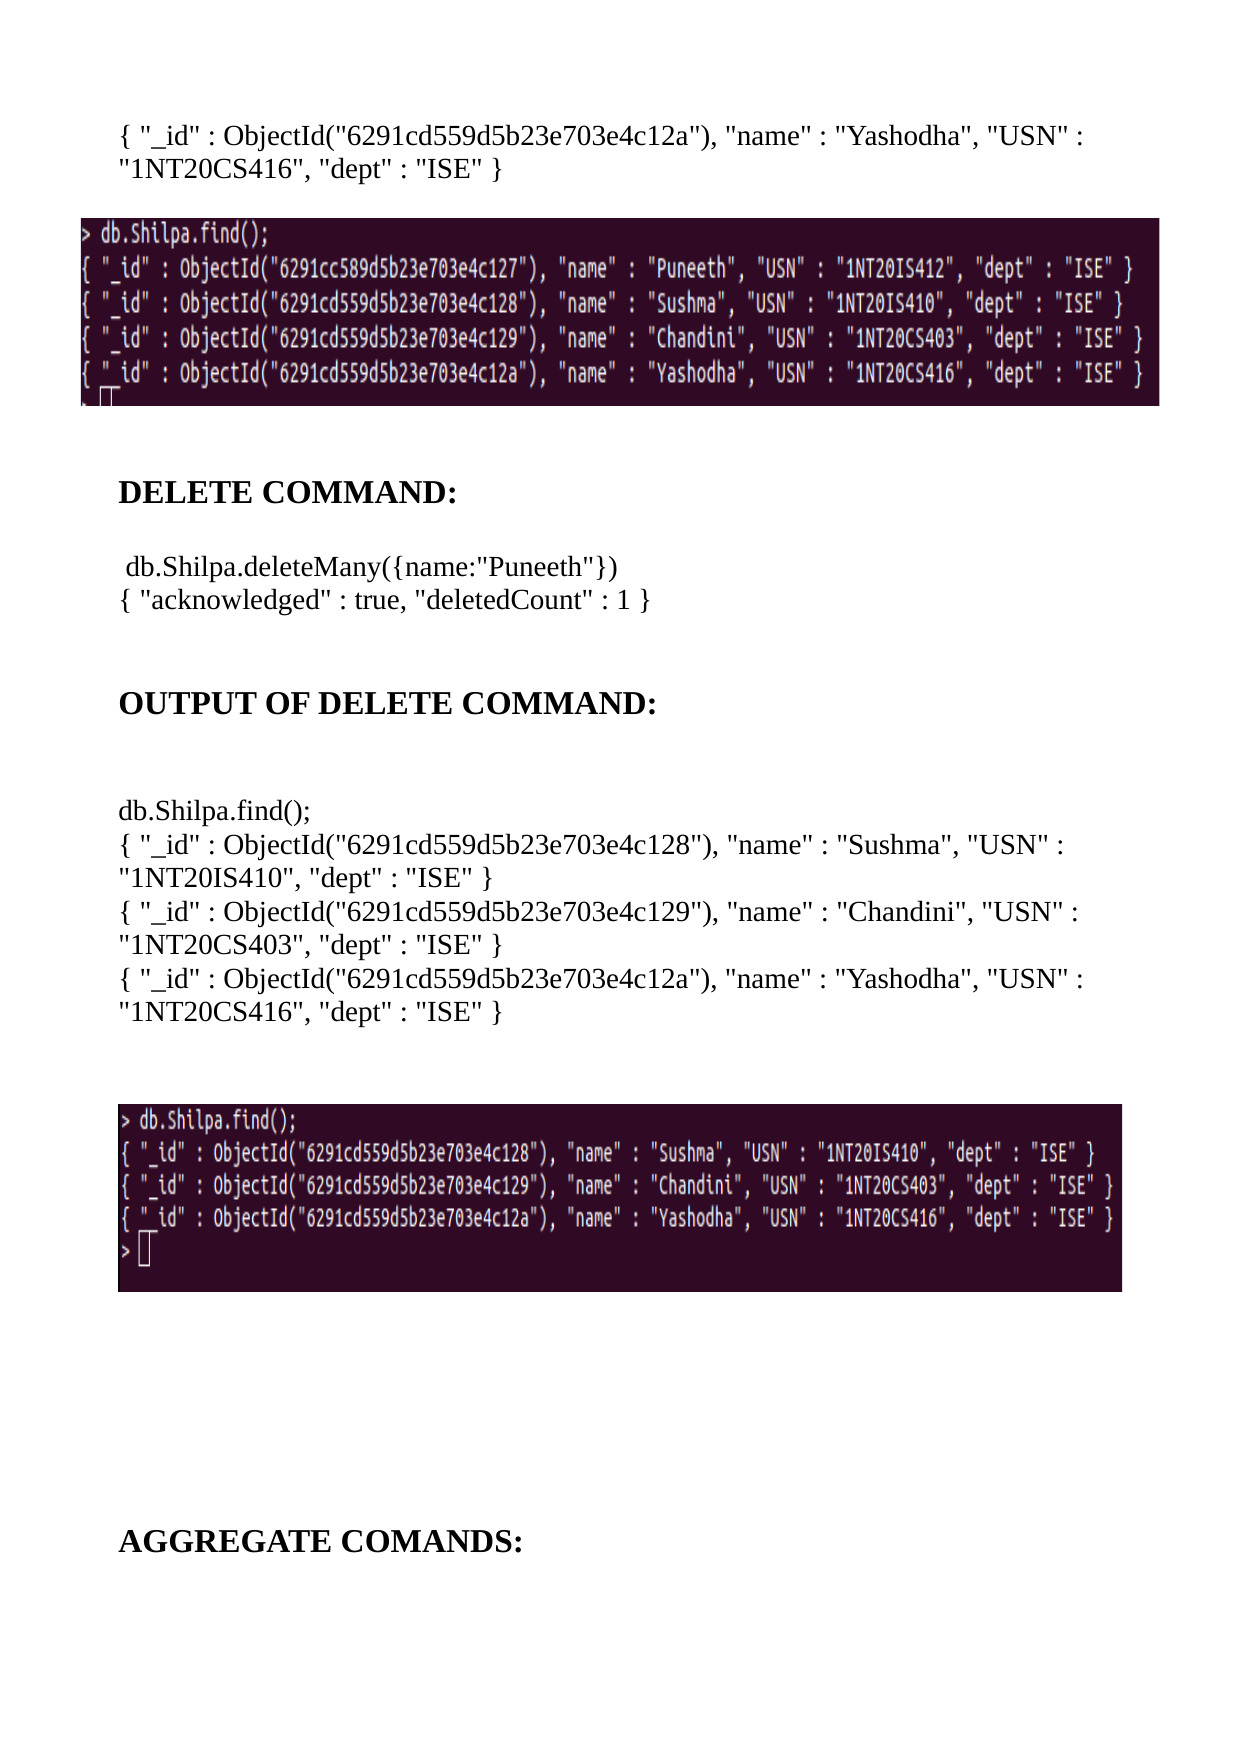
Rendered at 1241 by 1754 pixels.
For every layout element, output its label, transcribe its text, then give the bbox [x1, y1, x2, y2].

text { "_id" : ObjectId("6291cd559d5b23e703e4c129"), "name" : "Chandini", "USN" : "1NT20CS403", "dept" : "ISE" } [118, 894, 1122, 961]
text db.Shilpa.deleteMany({name:"Puneeth"}) [118, 549, 1122, 582]
text { "_id" : ObjectId("6291cd559d5b23e703e4c128"), "name" : "Sushma", "USN" : "1NT20IS410", "dept" : "ISE" } [118, 827, 1122, 894]
text DELETE COMMAND: [118, 472, 1122, 511]
text OUTPUT OF DELETE COMMAND: [118, 683, 1122, 721]
picture [118, 1104, 1123, 1292]
picture [80, 218, 1160, 406]
text { "acknowledged" : true, "deletedCount" : 1 } [118, 582, 1122, 616]
text AGGREGATE COMANDS: [118, 1521, 1122, 1560]
text { "_id" : ObjectId("6291cd559d5b23e703e4c12a"), "name" : "Yashodha", "USN" : "1NT20CS416", "dept" : "ISE" } [118, 118, 1122, 185]
text { "_id" : ObjectId("6291cd559d5b23e703e4c12a"), "name" : "Yashodha", "USN" : "1NT20CS416", "dept" : "ISE" } [118, 961, 1122, 1028]
text db.Shilpa.find(); [118, 793, 1122, 827]
